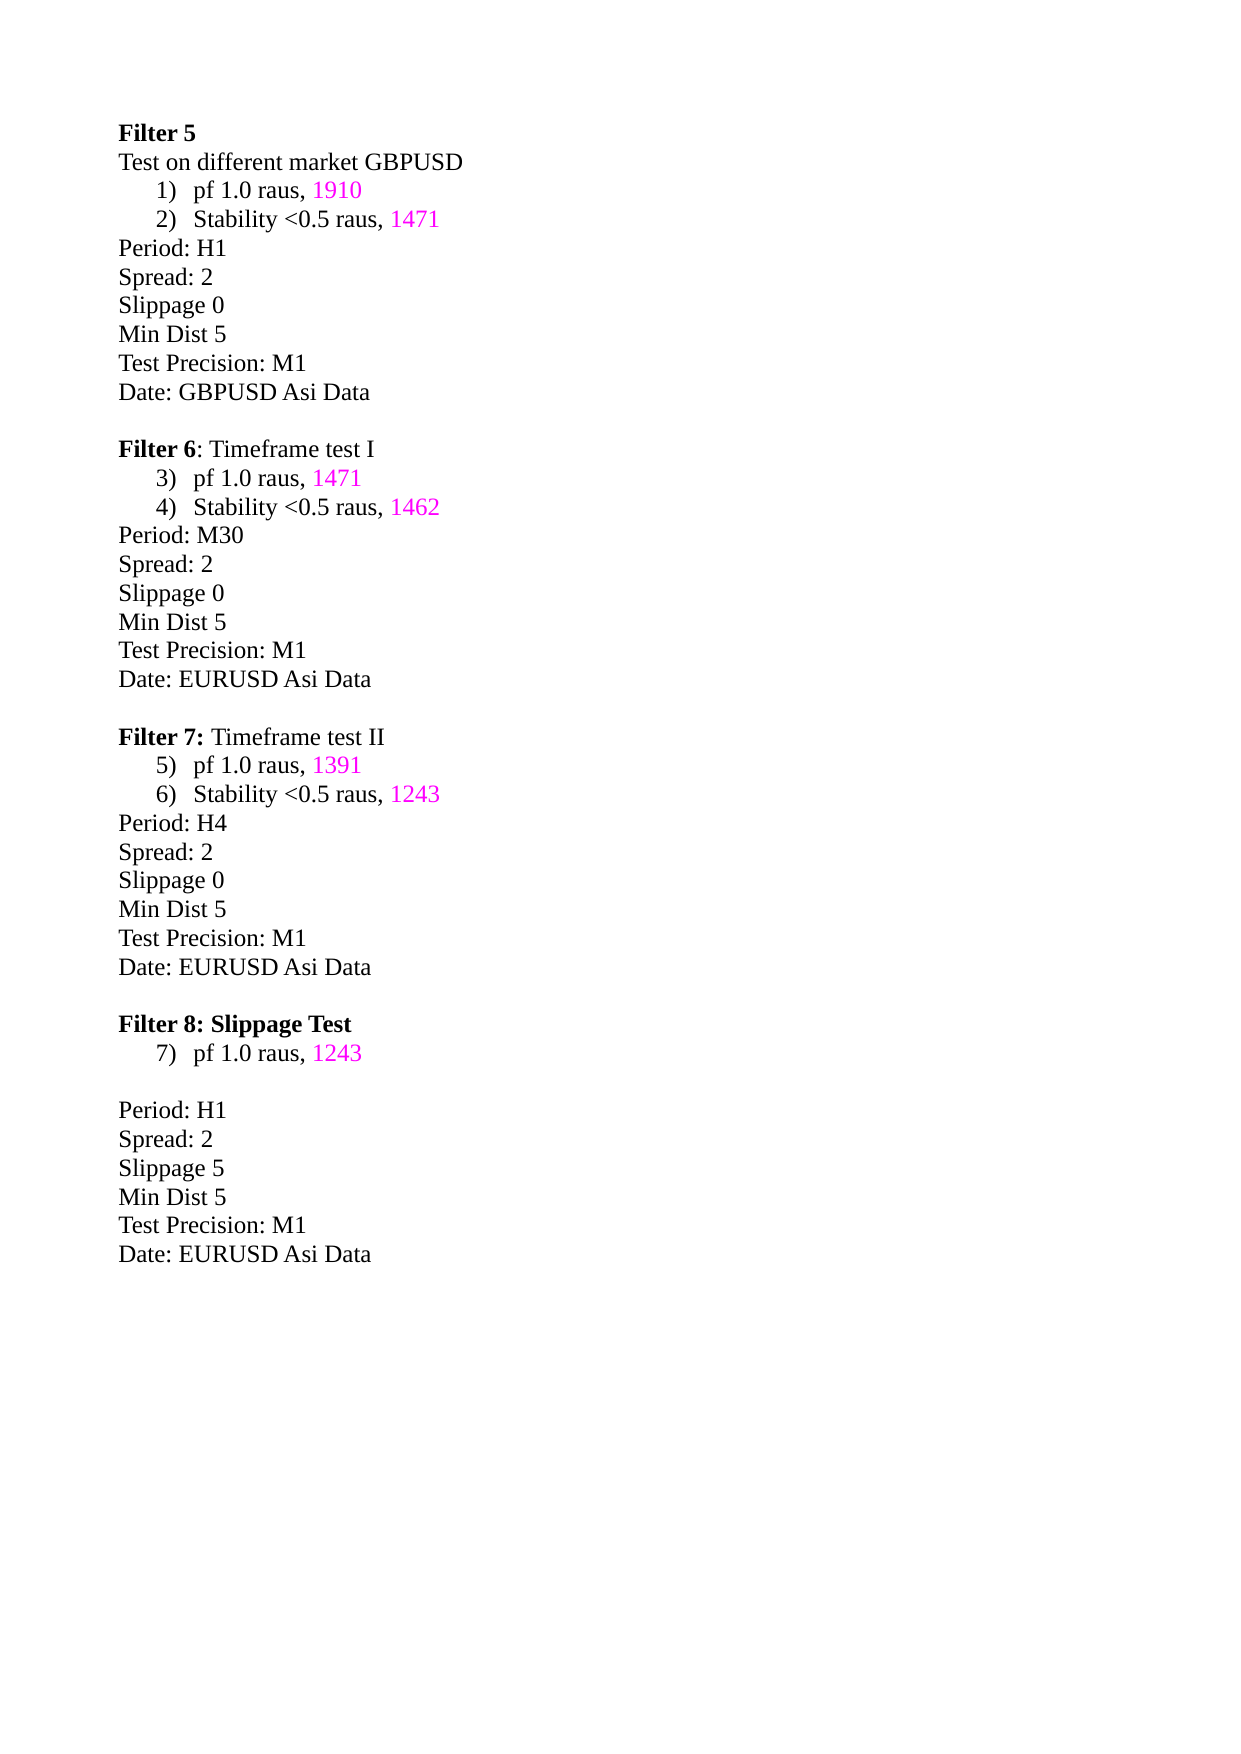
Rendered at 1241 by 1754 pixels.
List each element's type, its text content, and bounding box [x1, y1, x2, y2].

text Spread: 2 [118, 1124, 1122, 1153]
text Date: EURUSD Asi Data [118, 1239, 1122, 1268]
text Min Dist 5 [118, 319, 1122, 348]
list pf 1.0 raus, 1471 [156, 463, 1122, 492]
text Min Dist 5 [118, 894, 1122, 923]
list pf 1.0 raus, 1910 [156, 176, 1122, 204]
text Min Dist 5 [118, 607, 1122, 636]
text Slippage 0 [118, 291, 1122, 319]
text Spread: 2 [118, 262, 1122, 291]
text Filter 7: Timeframe test II [118, 722, 1122, 751]
list pf 1.0 raus, 1391 [156, 751, 1122, 779]
list pf 1.0 raus, 1243 [156, 1038, 1122, 1067]
text Date: GBPUSD Asi Data [118, 377, 1122, 406]
text Filter 6: Timeframe test I [118, 434, 1122, 463]
text Test Precision: M1 [118, 1211, 1122, 1239]
text Date: EURUSD Asi Data [118, 952, 1122, 981]
list Stability <0.5 raus, 1462 [156, 492, 1122, 521]
text Test Precision: M1 [118, 923, 1122, 952]
text Test on different market GBPUSD [118, 147, 1122, 176]
list Stability <0.5 raus, 1243 [156, 779, 1122, 808]
text Filter 5 [118, 118, 1122, 147]
text Test Precision: M1 [118, 348, 1122, 377]
text Period: H4 [118, 808, 1122, 837]
text Min Dist 5 [118, 1182, 1122, 1211]
text Slippage 0 [118, 578, 1122, 607]
text Filter 8: Slippage Test [118, 1009, 1122, 1038]
text Date: EURUSD Asi Data [118, 664, 1122, 693]
text Period: M30 [118, 521, 1122, 549]
text Period: H1 [118, 1096, 1122, 1124]
list Stability <0.5 raus, 1471 [156, 204, 1122, 233]
text Slippage 0 [118, 866, 1122, 894]
text Spread: 2 [118, 549, 1122, 578]
text Slippage 5 [118, 1153, 1122, 1182]
text Test Precision: M1 [118, 636, 1122, 664]
text Period: H1 [118, 233, 1122, 262]
text Spread: 2 [118, 837, 1122, 866]
